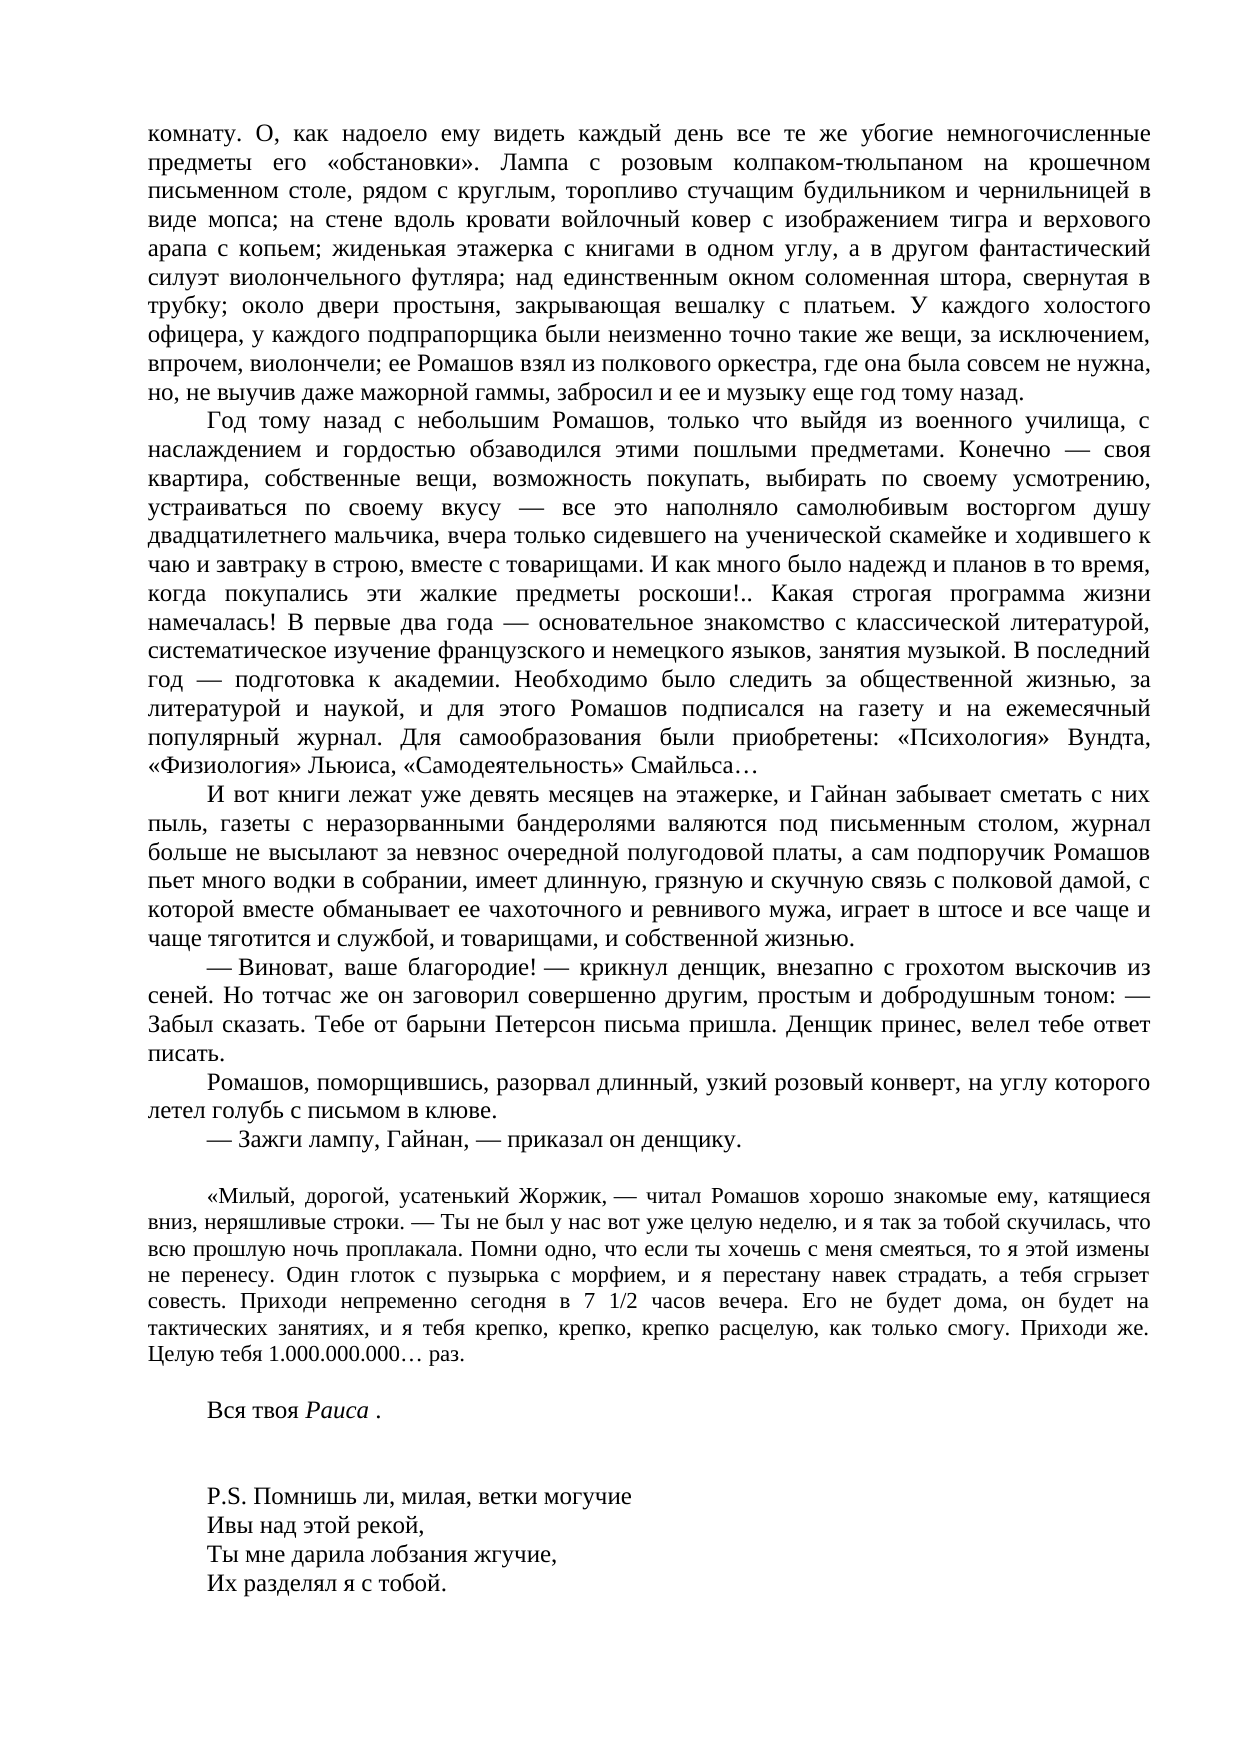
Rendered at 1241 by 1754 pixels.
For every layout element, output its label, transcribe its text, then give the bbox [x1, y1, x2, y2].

text Вся твоя Раиса . [148, 1395, 1152, 1424]
text Год тому назад с небольшим Ромашов, только что выйдя из военного училища, с наслаждением и гордостью обзаводился этими пошлыми предметами. Конечно — своя квартира, собственные вещи, возможность покупать, выбирать по своему усмотрению, устраиваться по своему вкусу — все это наполняло самолюбивым восторгом душу двадцатилетнего мальчика, вчера только сидевшего на ученической скамейке и ходившего к чаю и завтраку в строю, вместе с товарищами. И как много было надежд и планов в то время, когда покупались эти жалкие предметы роскоши!.. Какая строгая программа жизни намечалась! В первые два года — основательное знакомство с классической литературой, систематическое изучение французского и немецкого языков, занятия музыкой. В последний год — подготовка к академии. Необходимо было следить за общественной жизнью, за литературой и наукой, и для этого Ромашов подписался на газету и на ежемесячный популярный журнал. Для самообразования были приобретены: «Психология» Вундта, «Физиология» Льюиса, «Самодеятельность» Смайльса… [148, 406, 1152, 779]
text Ты мне дарила лобзания жгучие, [148, 1539, 1152, 1568]
text P.S. Помнишь ли, милая, ветки могучие [148, 1481, 1152, 1510]
text Ивы над этой рекой, [148, 1510, 1152, 1539]
text — Зажги лампу, Гайнан, — приказал он денщику. [148, 1124, 1152, 1153]
text Их разделял я с тобой. [148, 1568, 1152, 1596]
text комнату. О, как надоело ему видеть каждый день все те же убогие немногочисленные предметы его «обстановки». Лампа с розовым колпаком-тюльпаном на крошечном письменном столе, рядом с круглым, торопливо стучащим будильником и чернильницей в виде мопса; на стене вдоль кровати войлочный ковер с изображением тигра и верхового арапа с копьем; жиденькая этажерка с книгами в одном углу, а в другом фантастический силуэт виолончельного футляра; над единственным окном соломенная штора, свернутая в трубку; около двери простыня, закрывающая вешалку с платьем. У каждого холостого офицера, у каждого подпрапорщика были неизменно точно такие же вещи, за исключением, впрочем, виолончели; ее Ромашов взял из полкового оркестра, где она была совсем не нужна, но, не выучив даже мажорной гаммы, забросил и ее и музыку еще год тому назад. [148, 118, 1152, 406]
text И вот книги лежат уже девять месяцев на этажерке, и Гайнан забывает сметать с них пыль, газеты с неразорванными бандеролями валяются под письменным столом, журнал больше не высылают за невзнос очередной полугодовой платы, а сам подпоручик Ромашов пьет много водки в собрании, имеет длинную, грязную и скучную связь с полковой дамой, с которой вместе обманывает ее чахоточного и ревнивого мужа, играет в штосе и все чаще и чаще тяготится и службой, и товарищами, и собственной жизнью. [148, 779, 1152, 952]
text — Виноват, ваше благородие! — крикнул денщик, внезапно с грохотом выскочив из сеней. Но тотчас же он заговорил совершенно другим, простым и добродушным тоном: — Забыл сказать. Тебе от барыни Петерсон письма пришла. Денщик принес, велел тебе ответ писать. [148, 952, 1152, 1067]
text «Милый, дорогой, усатенький Жоржик, — читал Ромашов хорошо знакомые ему, катящиеся вниз, неряшливые строки. — Ты не был у нас вот уже целую неделю, и я так за тобой скучилась, что всю прошлую ночь проплакала. Помни одно, что если ты хочешь с меня смеяться, то я этой измены не перенесу. Один глоток с пузырька с морфием, и я перестану навек страдать, а тебя сгрызет совесть. Приходи непременно сегодня в 7 1/2 часов вечера. Его не будет дома, он будет на тактических занятиях, и я тебя крепко, крепко, крепко расцелую, как только смогу. Приходи же. Целую тебя 1.000.000.000… раз. [148, 1182, 1152, 1366]
text Ромашов, поморщившись, разорвал длинный, узкий розовый конверт, на углу которого летел голубь с письмом в клюве. [148, 1067, 1152, 1124]
